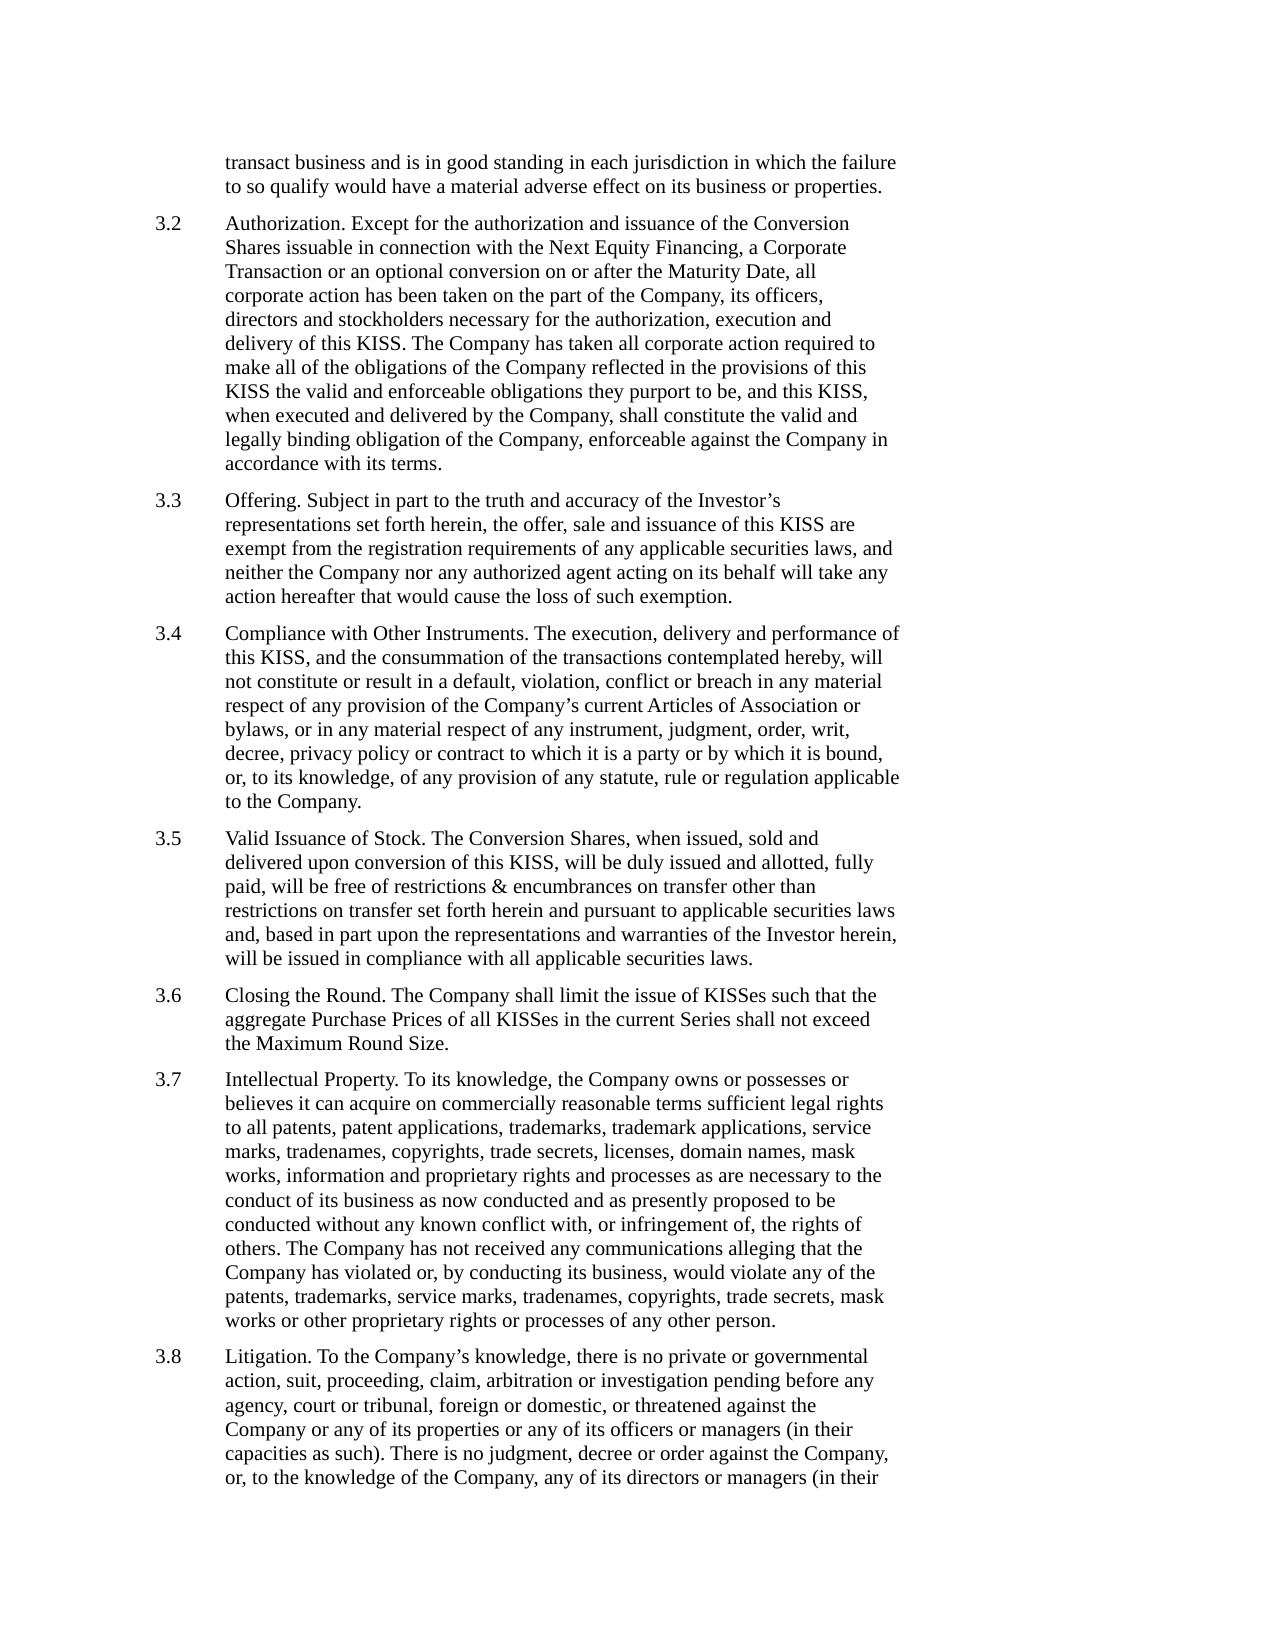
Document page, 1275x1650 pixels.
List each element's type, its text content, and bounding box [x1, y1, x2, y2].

list Intellectual Property. To its knowledge, the Company owns or possesses or believes it can acquire on commercially reasonable terms sufficient legal rights to all patents, patent applications, trademarks, trademark applications, service marks, tradenames, copyrights, trade secrets, licenses, domain names, mask works, information and proprietary rights and processes as are necessary to the conduct of its business as now conducted and as presently proposed to be conducted without any known conflict with, or infringement of, the rights of others. The Company has not received any communications alleging that the Company has violated or, by conducting its business, would violate any of the patents, trademarks, service marks, tradenames, copyrights, trade secrets, mask works or other proprietary rights or processes of any other person. [150, 1067, 900, 1332]
list Litigation. To the Company’s knowledge, there is no private or governmental action, suit, proceeding, claim, arbitration or investigation pending before any agency, court or tribunal, foreign or domestic, or threatened against the Company or any of its properties or any of its officers or managers (in their capacities as such). There is no judgment, decree or order against the Company, or, to the knowledge of the Company, any of its directors or managers (in their [150, 1344, 900, 1489]
list Compliance with Other Instruments. The execution, delivery and performance of this KISS, and the consummation of the transactions contemplated hereby, will not constitute or result in a default, violation, conflict or breach in any material respect of any provision of the Company’s current Articles of Association or bylaws, or in any material respect of any instrument, judgment, order, writ, decree, privacy policy or contract to which it is a party or by which it is bound, or, to its knowledge, of any provision of any statute, rule or regulation applicable to the Company. [150, 621, 900, 813]
list Authorization. Except for the authorization and issuance of the Conversion Shares issuable in connection with the Next Equity Financing, a Corporate Transaction or an optional conversion on or after the Maturity Date, all corporate action has been taken on the part of the Company, its officers, directors and stockholders necessary for the authorization, execution and delivery of this KISS. The Company has taken all corporate action required to make all of the obligations of the Company reflected in the provisions of this KISS the valid and enforceable obligations they purport to be, and this KISS, when executed and delivered by the Company, shall constitute the valid and legally binding obligation of the Company, enforceable against the Company in accordance with its terms. [150, 211, 900, 475]
list Valid Issuance of Stock. The Conversion Shares, when issued, sold and delivered upon conversion of this KISS, will be duly issued and allotted, fully paid, will be free of restrictions & encumbrances on transfer other than restrictions on transfer set forth herein and pursuant to applicable securities laws and, based in part upon the representations and warranties of the Investor herein, will be issued in compliance with all applicable securities laws. [150, 826, 900, 970]
list Closing the Round. The Company shall limit the issue of KISSes such that the aggregate Purchase Prices of all KISSes in the current Series shall not exceed the Maximum Round Size. [150, 982, 900, 1055]
list Offering. Subject in part to the truth and accuracy of the Investor’s representations set forth herein, the offer, sale and issuance of this KISS are exempt from the registration requirements of any applicable securities laws, and neither the Company nor any authorized agent acting on its behalf will take any action hereafter that would cause the loss of such exemption. [150, 488, 900, 608]
list transact business and is in good standing in each jurisdiction in which the failure to so qualify would have a material adverse effect on its business or properties. [150, 150, 900, 198]
